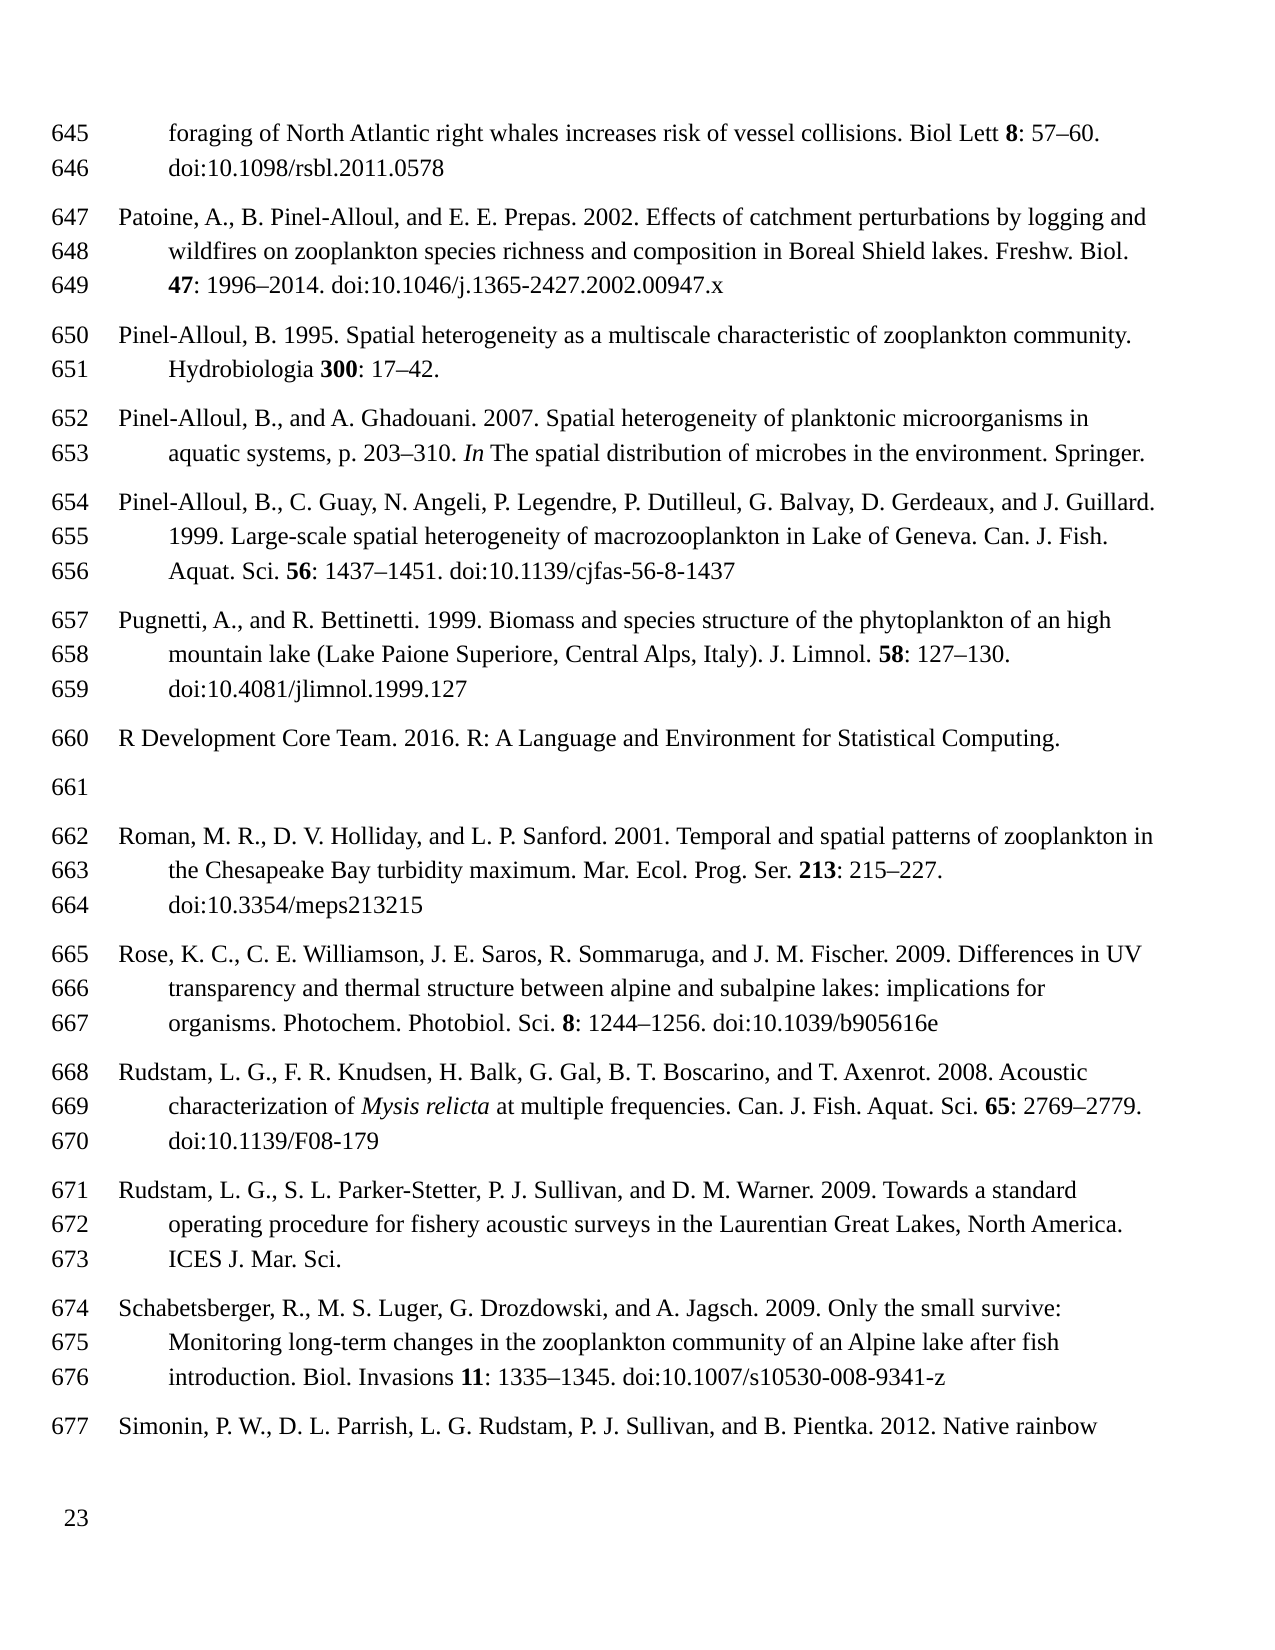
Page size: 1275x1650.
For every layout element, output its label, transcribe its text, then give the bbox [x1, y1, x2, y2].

text Rudstam, L. G., F. R. Knudsen, H. Balk, G. Gal, B. T. Boscarino, and T. Axenrot. 2008. Acoustic characterization of Mysis relicta at multiple frequencies. Can. J. Fish. Aquat. Sci. 65: 2769–2779. doi:10.1139/F08-179 [118, 1057, 1157, 1155]
text Patoine, A., B. Pinel-Alloul, and E. E. Prepas. 2002. Effects of catchment perturbations by logging and wildfires on zooplankton species richness and composition in Boreal Shield lakes. Freshw. Biol. 47: 1996–2014. doi:10.1046/j.1365-2427.2002.00947.x [118, 202, 1157, 299]
text Roman, M. R., D. V. Holliday, and L. P. Sanford. 2001. Temporal and spatial patterns of zooplankton in the Chesapeake Bay turbidity maximum. Mar. Ecol. Prog. Ser. 213: 215–227. doi:10.3354/meps213215 [118, 821, 1157, 919]
text foraging of North Atlantic right whales increases risk of vessel collisions. Biol Lett 8: 57–60. doi:10.1098/rsbl.2011.0578 [118, 118, 1157, 181]
text Pinel-Alloul, B. 1995. Spatial heterogeneity as a multiscale characteristic of zooplankton community. Hydrobiologia 300: 17–42. [118, 320, 1157, 383]
text Rose, K. C., C. E. Williamson, J. E. Saros, R. Sommaruga, and J. M. Fischer. 2009. Differences in UV transparency and thermal structure between alpine and subalpine lakes: implications for organisms. Photochem. Photobiol. Sci. 8: 1244–1256. doi:10.1039/b905616e [118, 939, 1157, 1037]
text Pinel-Alloul, B., and A. Ghadouani. 2007. Spatial heterogeneity of planktonic microorganisms in aquatic systems, p. 203–310. In The spatial distribution of microbes in the environment. Springer. [118, 403, 1157, 466]
text Schabetsberger, R., M. S. Luger, G. Drozdowski, and A. Jagsch. 2009. Only the small survive: Monitoring long-term changes in the zooplankton community of an Alpine lake after fish introduction. Biol. Invasions 11: 1335–1345. doi:10.1007/s10530-008-9341-z [118, 1293, 1157, 1391]
text R Development Core Team. 2016. R: A Language and Environment for Statistical Computing. [118, 723, 1157, 752]
text Pugnetti, A., and R. Bettinetti. 1999. Biomass and species structure of the phytoplankton of an high mountain lake (Lake Paione Superiore, Central Alps, Italy). J. Limnol. 58: 127–130. doi:10.4081/jlimnol.1999.127 [118, 605, 1157, 702]
text Rudstam, L. G., S. L. Parker-Stetter, P. J. Sullivan, and D. M. Warner. 2009. Towards a standard operating procedure for fishery acoustic surveys in the Laurentian Great Lakes, North America. ICES J. Mar. Sci. [118, 1175, 1157, 1273]
text Pinel-Alloul, B., C. Guay, N. Angeli, P. Legendre, P. Dutilleul, G. Balvay, D. Gerdeaux, and J. Guillard. 1999. Large-scale spatial heterogeneity of macrozooplankton in Lake of Geneva. Can. J. Fish. Aquat. Sci. 56: 1437–1451. doi:10.1139/cjfas-56-8-1437 [118, 487, 1157, 584]
text Simonin, P. W., D. L. Parrish, L. G. Rudstam, P. J. Sullivan, and B. Pientka. 2012. Native rainbow [118, 1411, 1157, 1440]
